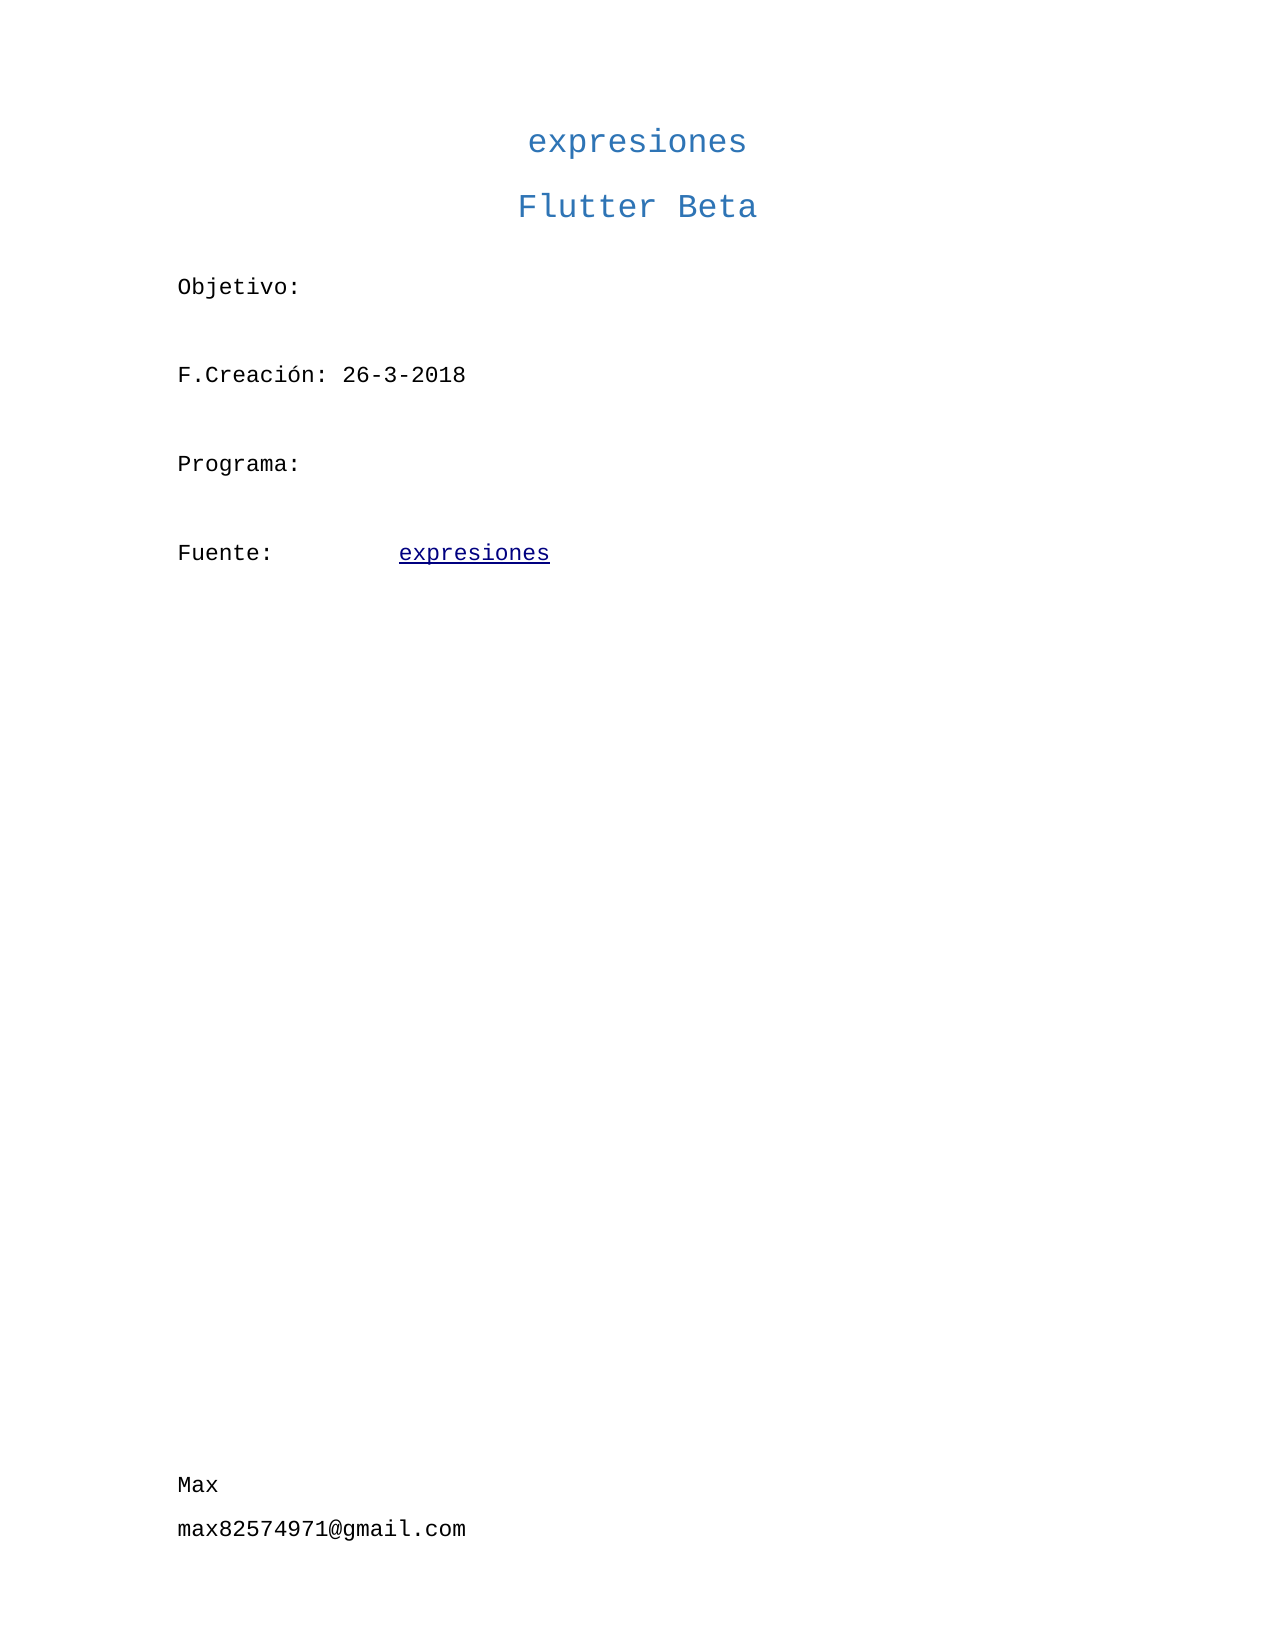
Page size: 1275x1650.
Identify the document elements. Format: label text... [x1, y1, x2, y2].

text Max [177, 1473, 1098, 1499]
text max82574971@gmail.com [177, 1517, 1098, 1543]
text Objetivo: [177, 275, 1098, 301]
subtitle Flutter Beta [177, 190, 1098, 228]
subtitle expresiones [177, 125, 1098, 163]
text Fuente: expresiones [177, 541, 1098, 567]
text Programa: [177, 452, 1098, 478]
text F.Creación: 26-3-2018 [177, 364, 1098, 390]
